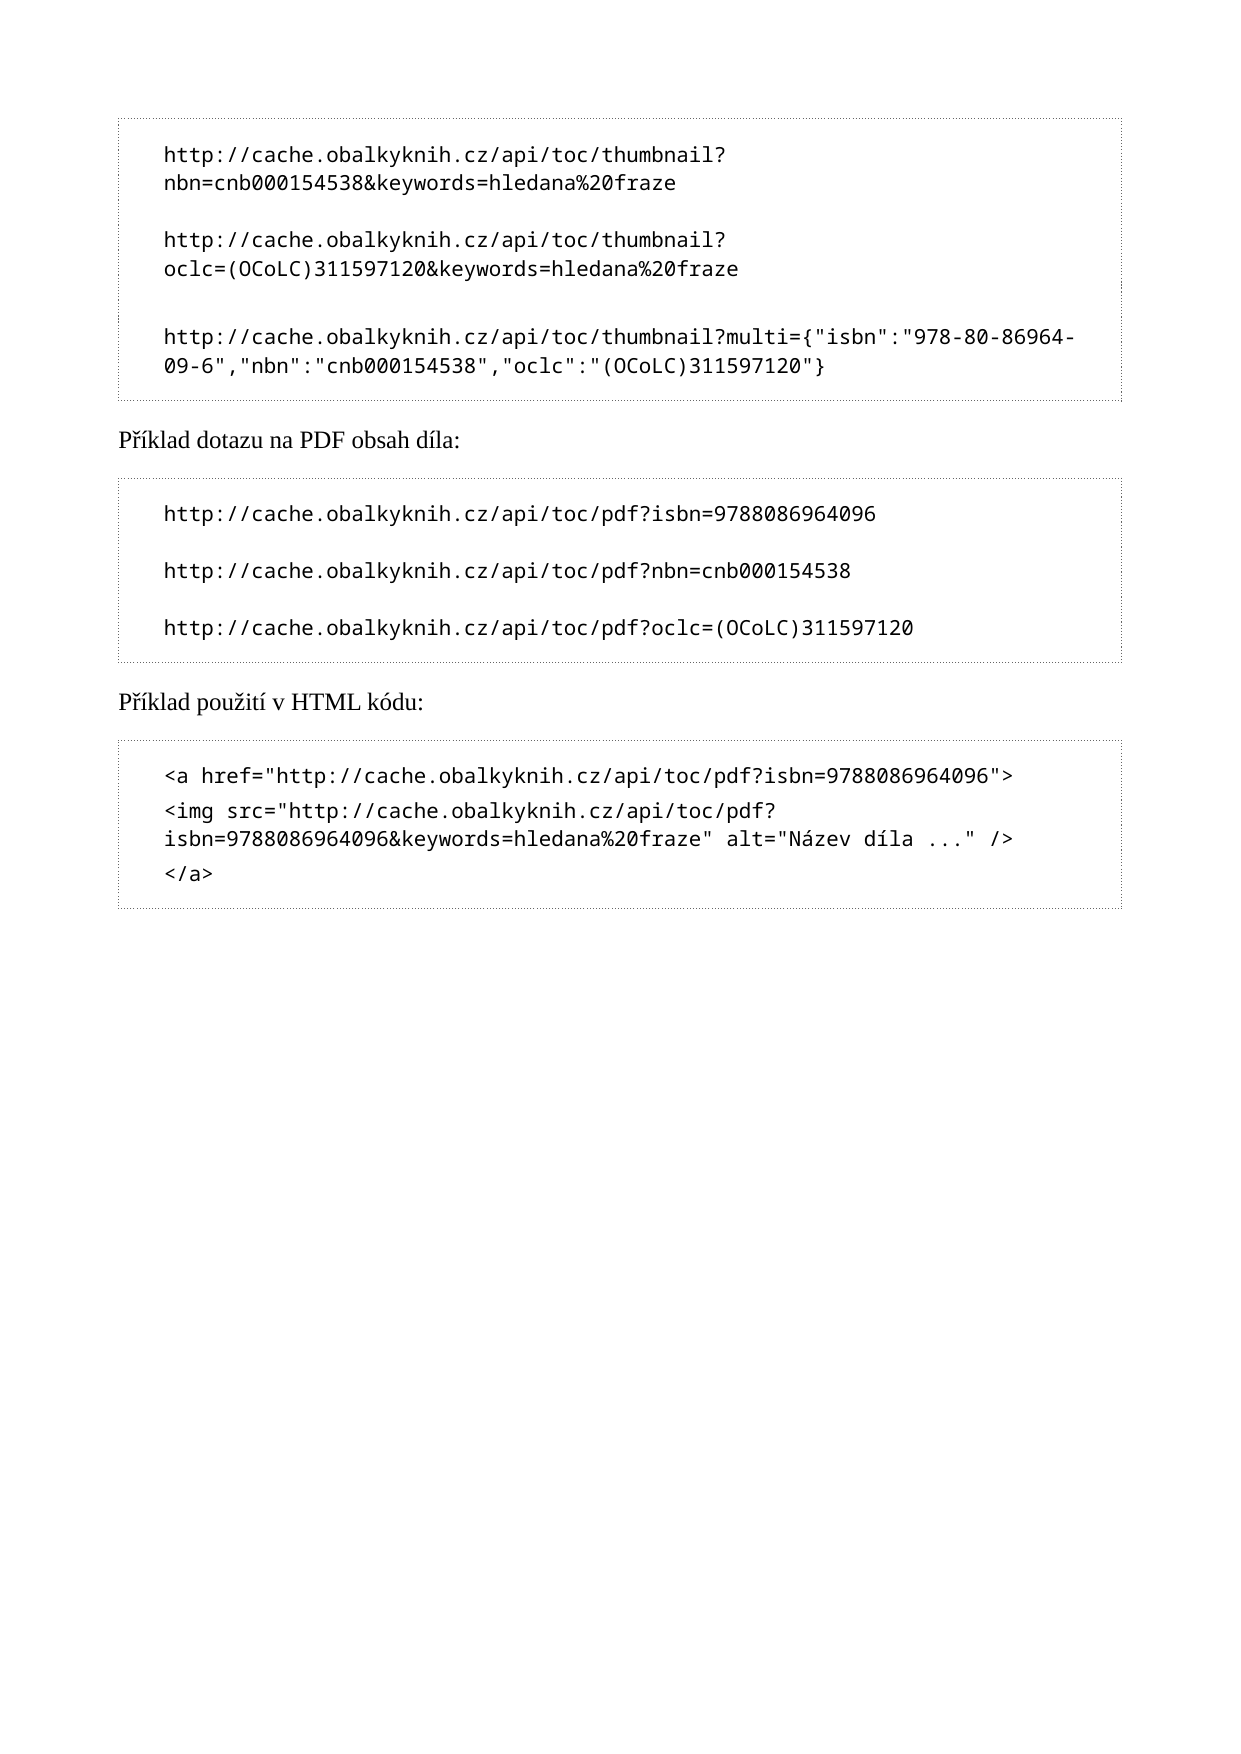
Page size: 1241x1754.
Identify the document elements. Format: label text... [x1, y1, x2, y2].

text <img src="http://cache.obalkyknih.cz/api/toc/pdf?isbn=9788086964096&keywords=hledana%20fraze" alt="Název díla ..." /> [118, 774, 1122, 837]
text http://cache.obalkyknih.cz/api/toc/pdf?isbn=9788086964096 http://cache.obalkyknih.cz/api/toc/pdf?nbn=cnb000154538 http://cache.obalkyknih.cz/api/toc/pdf?oclc=(OCoLC)311597120 [118, 478, 1122, 663]
text Příklad dotazu na PDF obsah díla: [118, 425, 1122, 453]
text </a> [118, 837, 1122, 909]
text Příklad použití v HTML kódu: [118, 687, 1122, 716]
text <a href="http://cache.obalkyknih.cz/api/toc/pdf?isbn=9788086964096"> [118, 740, 1122, 774]
text http://cache.obalkyknih.cz/api/toc/thumbnail?multi={"isbn":"978-80-86964-09-6","nbn":"cnb000154538","oclc":"(OCoLC)311597120"} [118, 301, 1122, 401]
text http://cache.obalkyknih.cz/api/toc/thumbnail?nbn=cnb000154538&keywords=hledana%20fraze http://cache.obalkyknih.cz/api/toc/thumbnail?oclc=(OCoLC)311597120&keywords=hledana%20fraze [118, 118, 1122, 282]
